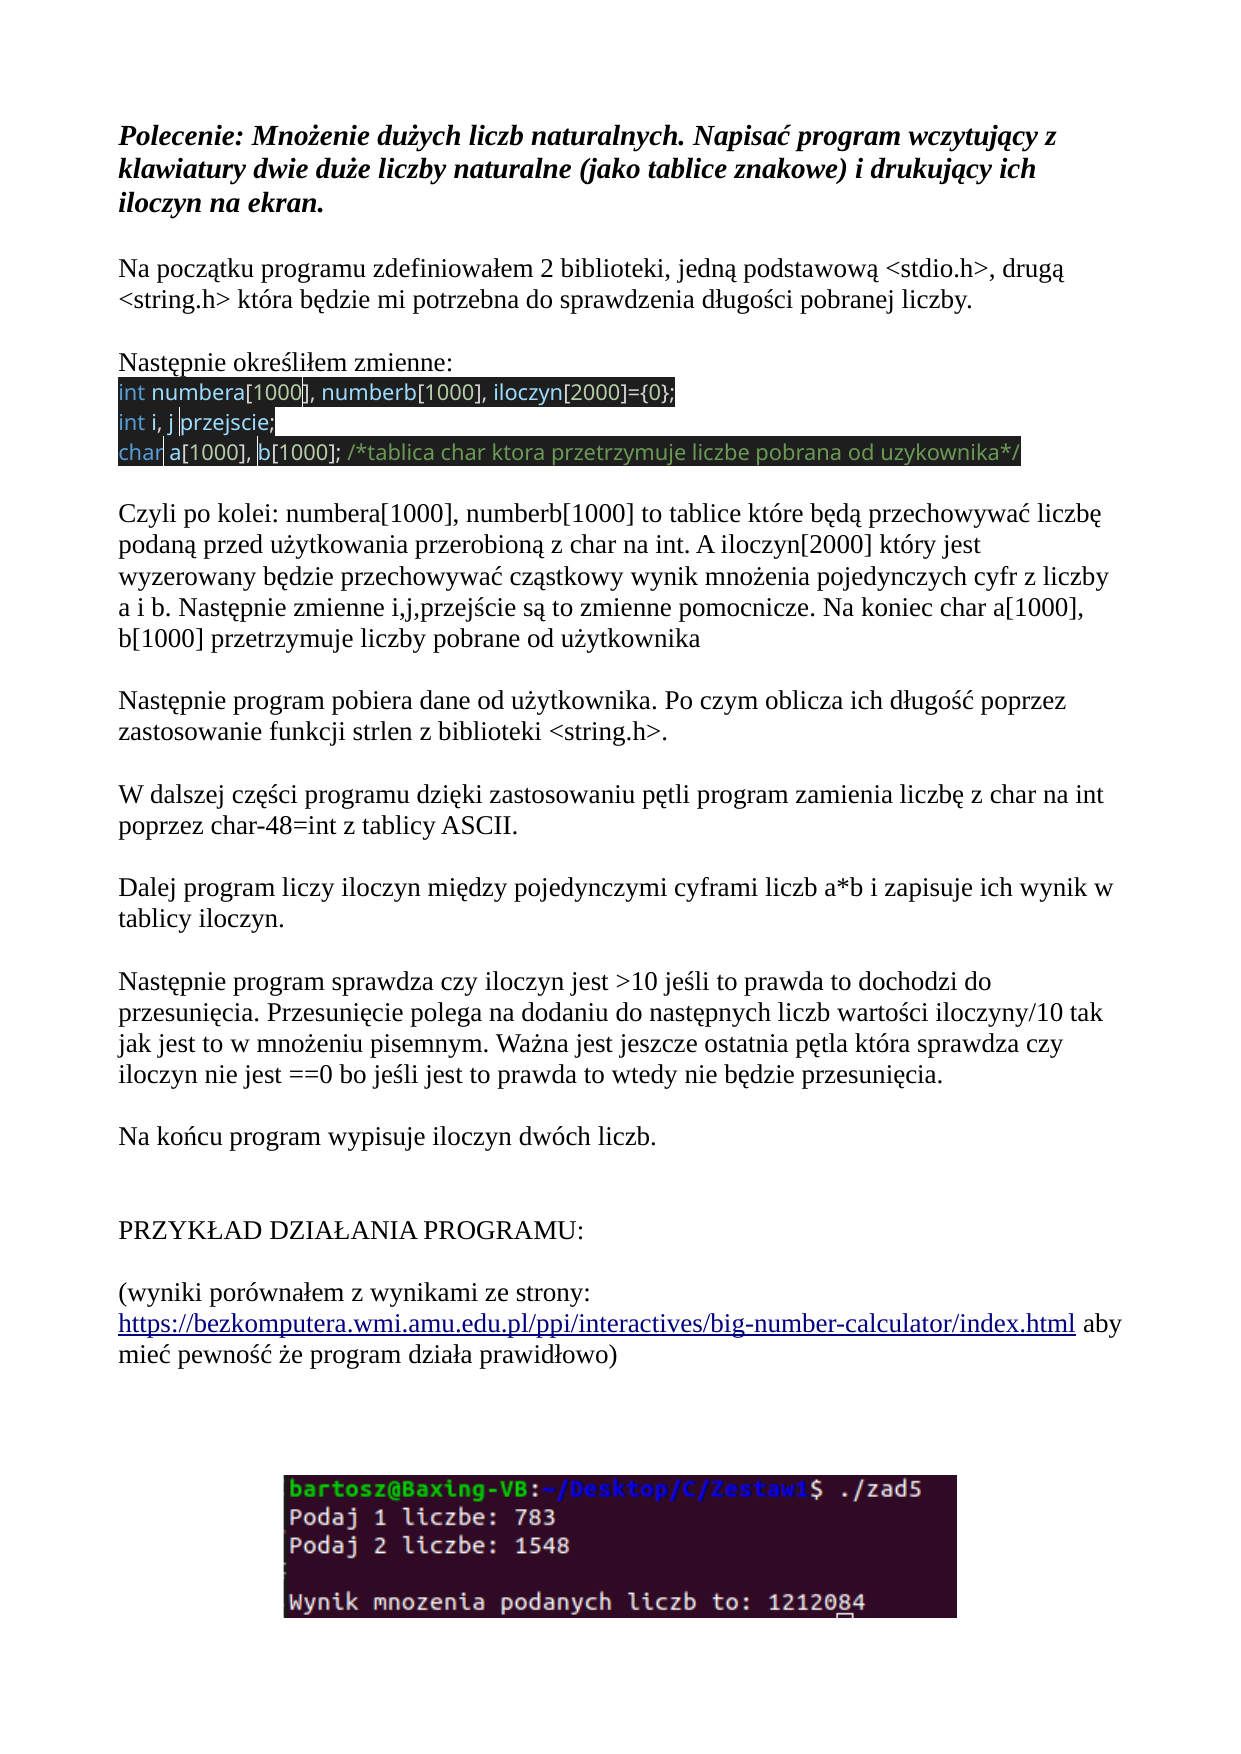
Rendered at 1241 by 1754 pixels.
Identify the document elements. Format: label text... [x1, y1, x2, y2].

text Czyli po kolei: numbera[1000], numberb[1000] to tablice które będą przechowywać liczbę podaną przed użytkowania przerobioną z char na int. A iloczyn[2000] który jest wyzerowany będzie przechowywać cząstkowy wynik mnożenia pojedynczych cyfr z liczby a i b. Następnie zmienne i,j,przejście są to zmienne pomocnicze. Na koniec char a[1000], b[1000] przetrzymuje liczby pobrane od użytkownika [118, 497, 1122, 653]
text Na końcu program wypisuje iloczyn dwóch liczb. [118, 1120, 1122, 1151]
text PRZYKŁAD DZIAŁANIA PROGRAMU: [118, 1214, 1122, 1245]
text int i, j przejscie; [118, 407, 1122, 436]
text Następnie program sprawdza czy iloczyn jest >10 jeśli to prawda to dochodzi do przesunięcia. Przesunięcie polega na dodaniu do następnych liczb wartości iloczyny/10 tak jak jest to w mnożeniu pisemnym. Ważna jest jeszcze ostatnia pętla która sprawdza czy iloczyn nie jest ==0 bo jeśli jest to prawda to wtedy nie będzie przesunięcia. [118, 964, 1122, 1089]
text Dalej program liczy iloczyn między pojedynczymi cyframi liczb a*b i zapisuje ich wynik w tablicy iloczyn. [118, 871, 1122, 933]
text Polecenie: Mnożenie dużych liczb naturalnych. Napisać program wczytujący z klawiatury dwie duże liczby naturalne (jako tablice znakowe) i drukujący ich iloczyn na ekran. [118, 118, 1122, 219]
text W dalszej części programu dzięki zastosowaniu pętli program zamienia liczbę z char na int poprzez char-48=int z tablicy ASCII. [118, 778, 1122, 840]
picture [283, 1475, 957, 1618]
text (wyniki porównałem z wynikami ze strony: https://bezkomputera.wmi.amu.edu.pl/ppi/interactives/big-number-calculator/index.html aby mieć pewność że program działa prawidłowo) [118, 1276, 1122, 1369]
text Następnie określiłem zmienne: [118, 346, 1122, 377]
text Na początku programu zdefiniowałem 2 biblioteki, jedną podstawową <stdio.h>, drugą <string.h> która będzie mi potrzebna do sprawdzenia długości pobranej liczby. [118, 252, 1122, 314]
text Następnie program pobiera dane od użytkownika. Po czym oblicza ich długość poprzez zastosowanie funkcji strlen z biblioteki <string.h>. [118, 684, 1122, 747]
text char a[1000], b[1000]; /*tablica char ktora przetrzymuje liczbe pobrana od uzykownika*/ [118, 436, 1122, 466]
text int numbera[1000], numberb[1000], iloczyn[2000]={0}; [118, 377, 1122, 407]
